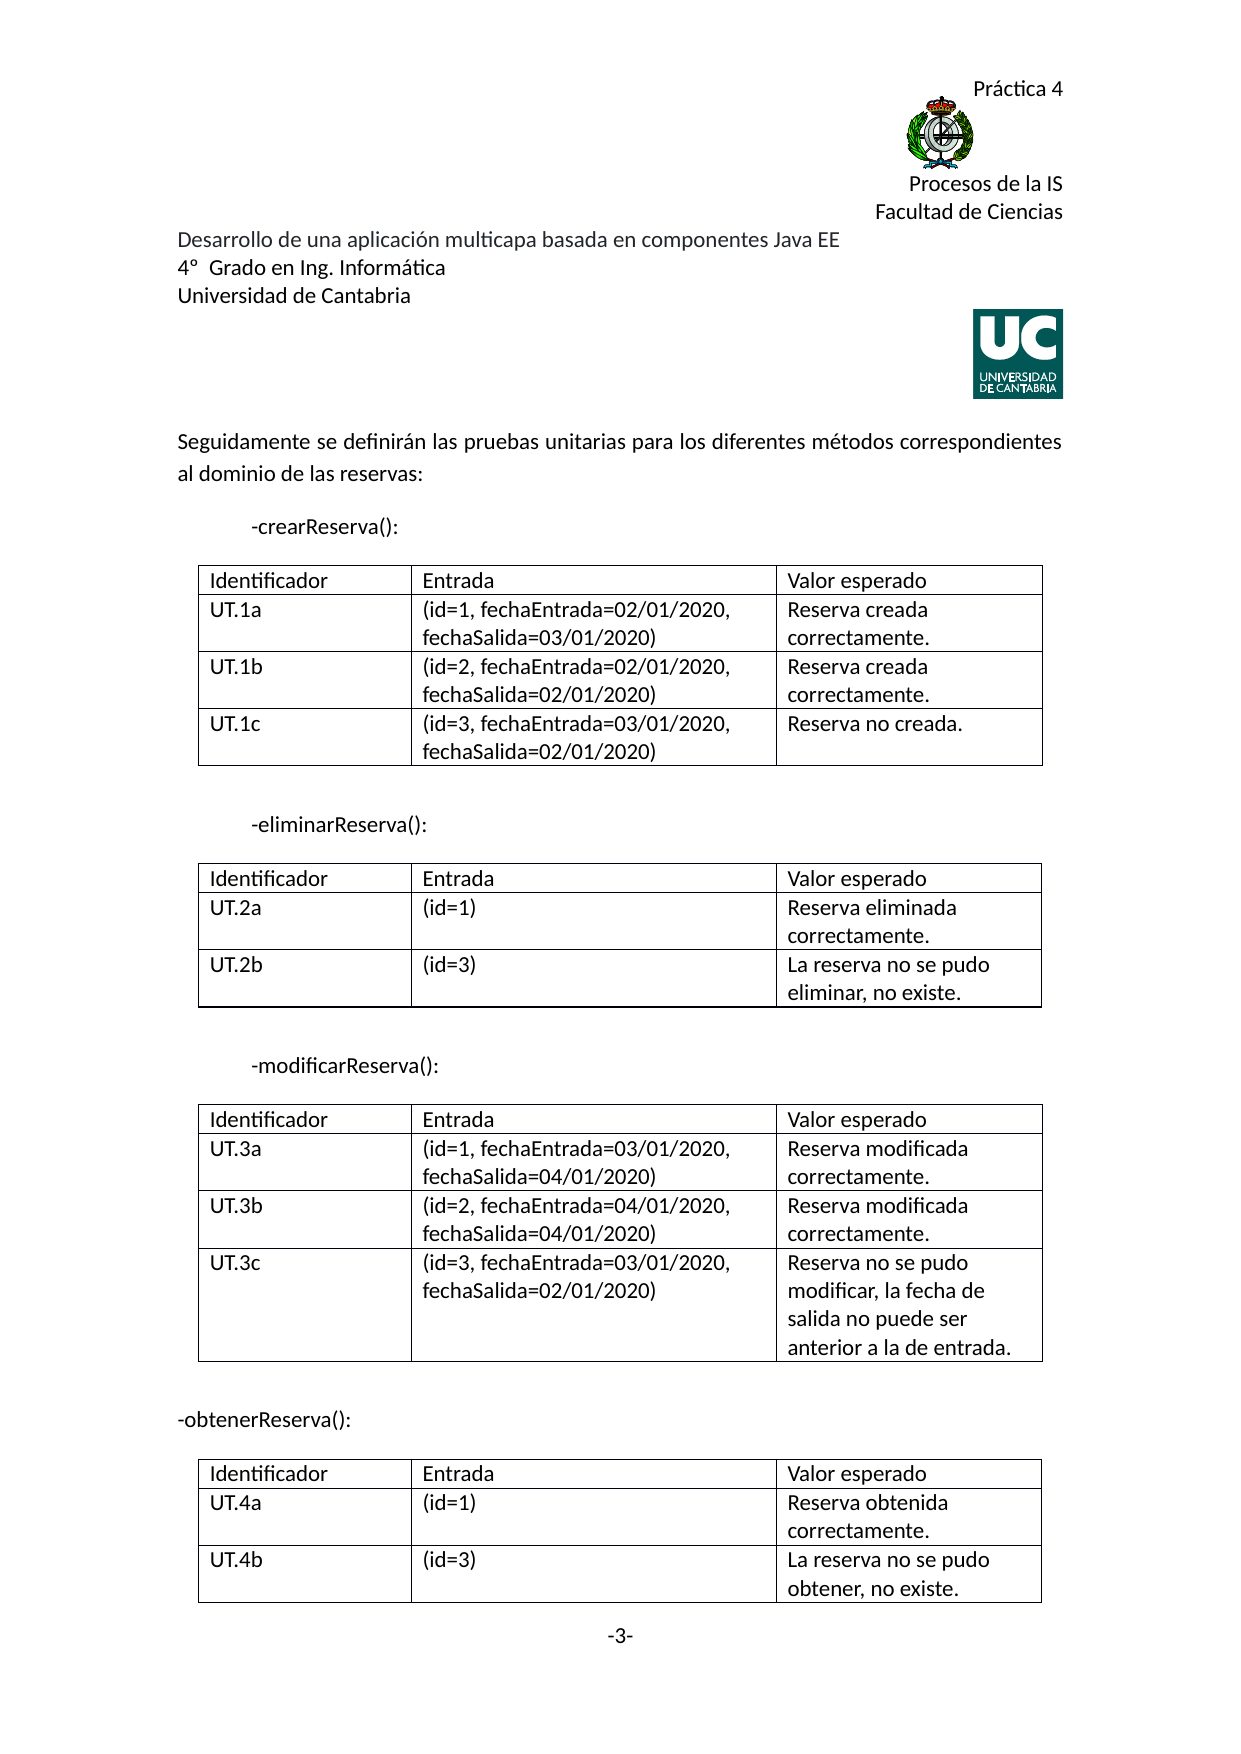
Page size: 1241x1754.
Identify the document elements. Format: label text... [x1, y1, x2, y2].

list Seguidamente se definirán las pruebas unitarias para los diferentes métodos correspondientes al dominio de las reservas: [177, 427, 1063, 487]
table_cell (id=2, fechaEntrada=02/01/2020, fechaSalida=02/01/2020) [412, 652, 776, 708]
table_cell UT.3b [199, 1191, 411, 1247]
table_cell Reserva no creada. [777, 709, 1042, 765]
table_cell (id=1, fechaEntrada=02/01/2020, fechaSalida=03/01/2020) [412, 595, 776, 651]
table_cell Reserva creada correctamente. [777, 595, 1042, 651]
table_cell UT.4b [199, 1546, 411, 1602]
table_cell UT.3c [199, 1249, 411, 1361]
table_cell Reserva eliminada correctamente. [777, 893, 1041, 949]
text -obtenerReserva(): [177, 1405, 1063, 1433]
table_cell (id=3) [412, 950, 776, 1006]
list -crearReserva(): [177, 512, 1063, 540]
table_header Entrada [412, 1105, 776, 1133]
table_header Identificador [199, 1105, 411, 1133]
table_cell UT.1a [199, 595, 411, 651]
table_cell La reserva no se pudo eliminar, no existe. [777, 950, 1041, 1006]
table_header Valor esperado [777, 1460, 1041, 1487]
table_cell UT.1c [199, 709, 411, 765]
table_cell UT.4a [199, 1489, 411, 1544]
table_cell UT.1b [199, 652, 411, 708]
table_cell Reserva creada correctamente. [777, 652, 1042, 708]
table_cell (id=3, fechaEntrada=03/01/2020, fechaSalida=02/01/2020) [412, 1249, 776, 1361]
text -modificarReserva(): [177, 1051, 1063, 1079]
table_cell (id=1) [412, 893, 776, 949]
table_cell (id=1) [412, 1489, 776, 1544]
table_cell Reserva modificada correctamente. [777, 1134, 1042, 1190]
table_header Valor esperado [777, 566, 1042, 594]
table_cell UT.2a [199, 893, 411, 949]
table_cell (id=3, fechaEntrada=03/01/2020, fechaSalida=02/01/2020) [412, 709, 776, 765]
table_cell (id=3) [412, 1546, 776, 1602]
table_header Entrada [412, 1460, 776, 1487]
table_header Identificador [199, 566, 411, 594]
table_header Entrada [412, 566, 776, 594]
table_cell Reserva modificada correctamente. [777, 1191, 1042, 1247]
table_cell Reserva obtenida correctamente. [777, 1489, 1041, 1544]
table_cell Reserva no se pudo modificar, la fecha de salida no puede ser anterior a la de entrada. [777, 1249, 1042, 1361]
table_cell UT.3a [199, 1134, 411, 1190]
table_header Entrada [412, 864, 776, 892]
table_header Valor esperado [777, 864, 1041, 892]
table_header Valor esperado [777, 1105, 1042, 1133]
table_header Identificador [199, 864, 411, 892]
table_cell UT.2b [199, 950, 411, 1006]
table_cell (id=1, fechaEntrada=03/01/2020, fechaSalida=04/01/2020) [412, 1134, 776, 1190]
text -eliminarReserva(): [177, 810, 1063, 838]
table_cell La reserva no se pudo obtener, no existe. [777, 1546, 1041, 1602]
table_cell (id=2, fechaEntrada=04/01/2020, fechaSalida=04/01/2020) [412, 1191, 776, 1247]
table_header Identificador [199, 1460, 411, 1487]
